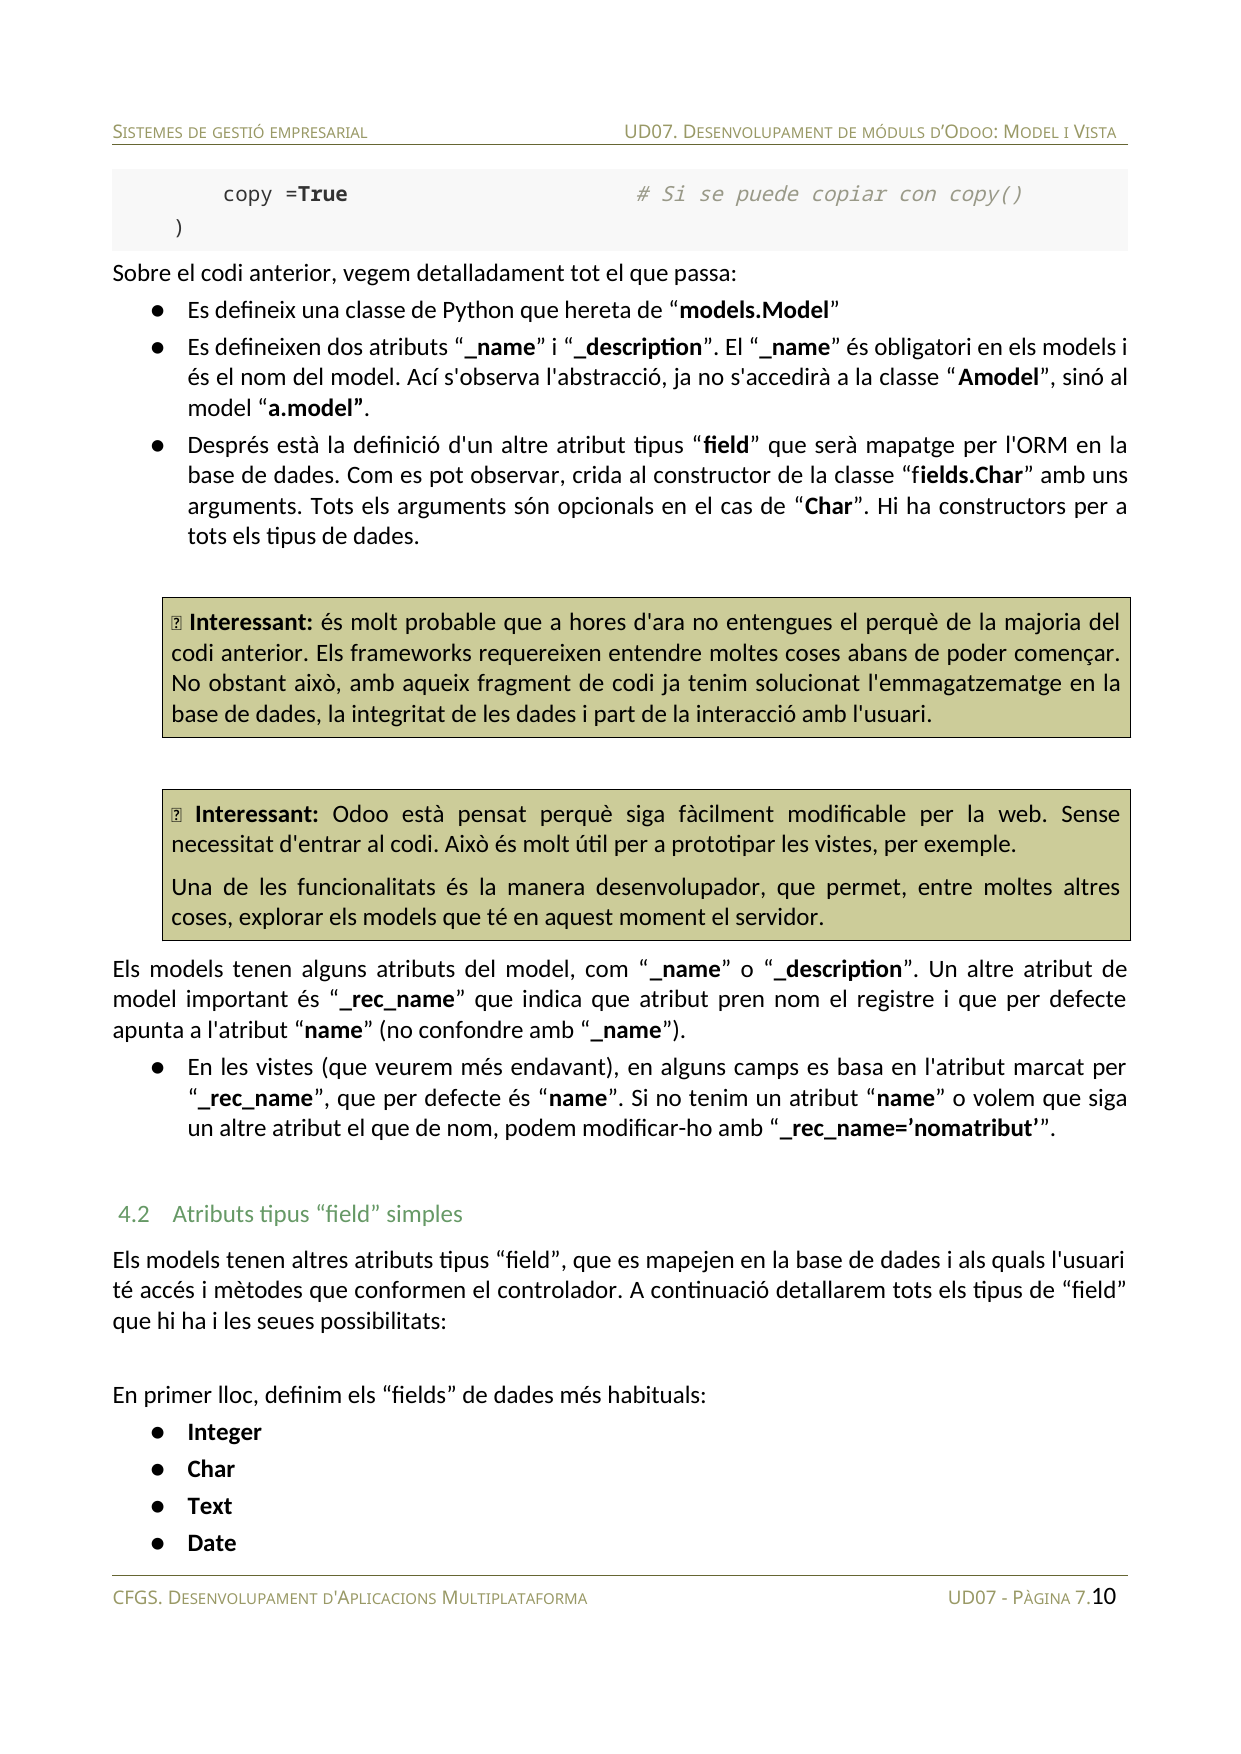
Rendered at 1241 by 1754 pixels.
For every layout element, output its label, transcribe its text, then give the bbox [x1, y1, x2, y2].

list Date [150, 1527, 1128, 1557]
table_header copy =True # Si se puede copiar con copy() ) [112, 169, 1128, 251]
text 💬 Interessant: és molt probable que a hores d'ara no entengues el perquè de la majoria del codi anterior. Els frameworks requereixen entendre moltes coses abans de poder començar. No obstant això, amb aqueix fragment de codi ja tenim solucionat l'emmagatzematge en la base de dades, la integritat de les dades i part de la interacció amb l'usuari. [163, 598, 1130, 737]
text Sobre el codi anterior, vegem detalladament tot el que passa: [112, 257, 1128, 287]
list Es defineixen dos atributs “_name” i “_description”. El “_name” és obligatori en els models i és el nom del model. Ací s'observa l'abstracció, ja no s'accedirà a la classe “Amodel”, sinó al model “a.model”. [150, 331, 1128, 422]
text Una de les funcionalitats és la manera desenvolupador, que permet, entre moltes altres coses, explorar els models que té en aquest moment el servidor. [163, 862, 1130, 940]
list Integer [150, 1416, 1128, 1446]
text Els models tenen alguns atributs del model, com “_name” o “_description”. Un altre atribut de model important és “_rec_name” que indica que atribut pren nom el registre i que per defecte apunta a l'atribut “name” (no confondre amb “_name”). [112, 953, 1128, 1045]
list Char [150, 1453, 1128, 1483]
text Els models tenen altres atributs tipus “field”, que es mapejen en la base de dades i als quals l'usuari té accés i mètodes que conformen el controlador. A continuació detallarem tots els tipus de “field” que hi ha i les seues possibilitats: [112, 1244, 1128, 1335]
list Text [150, 1490, 1128, 1520]
text 💬 Interessant: Odoo està pensat perquè siga fàcilment modificable per la web. Sense necessitat d'entrar al codi. Això és molt útil per a prototipar les vistes, per exemple. [163, 790, 1130, 859]
subtitle Atributs tipus “field” simples [112, 1198, 1128, 1229]
list Després està la definició d'un altre atribut tipus “field” que serà mapatge per l'ORM en la base de dades. Com es pot observar, crida al constructor de la classe “fields.Char” amb uns arguments. Tots els arguments són opcionals en el cas de “Char”. Hi ha constructors per a tots els tipus de dades. [150, 429, 1128, 551]
text En primer lloc, definim els “fields” de dades més habituals: [112, 1379, 1128, 1409]
list Es defineix una classe de Python que hereta de “models.Model” [150, 294, 1128, 324]
list En les vistes (que veurem més endavant), en alguns camps es basa en l'atribut marcat per “_rec_name”, que per defecte és “name”. Si no tenim un atribut “name” o volem que siga un altre atribut el que de nom, podem modificar-ho amb “_rec_name=’nomatribut’”. [150, 1051, 1128, 1143]
